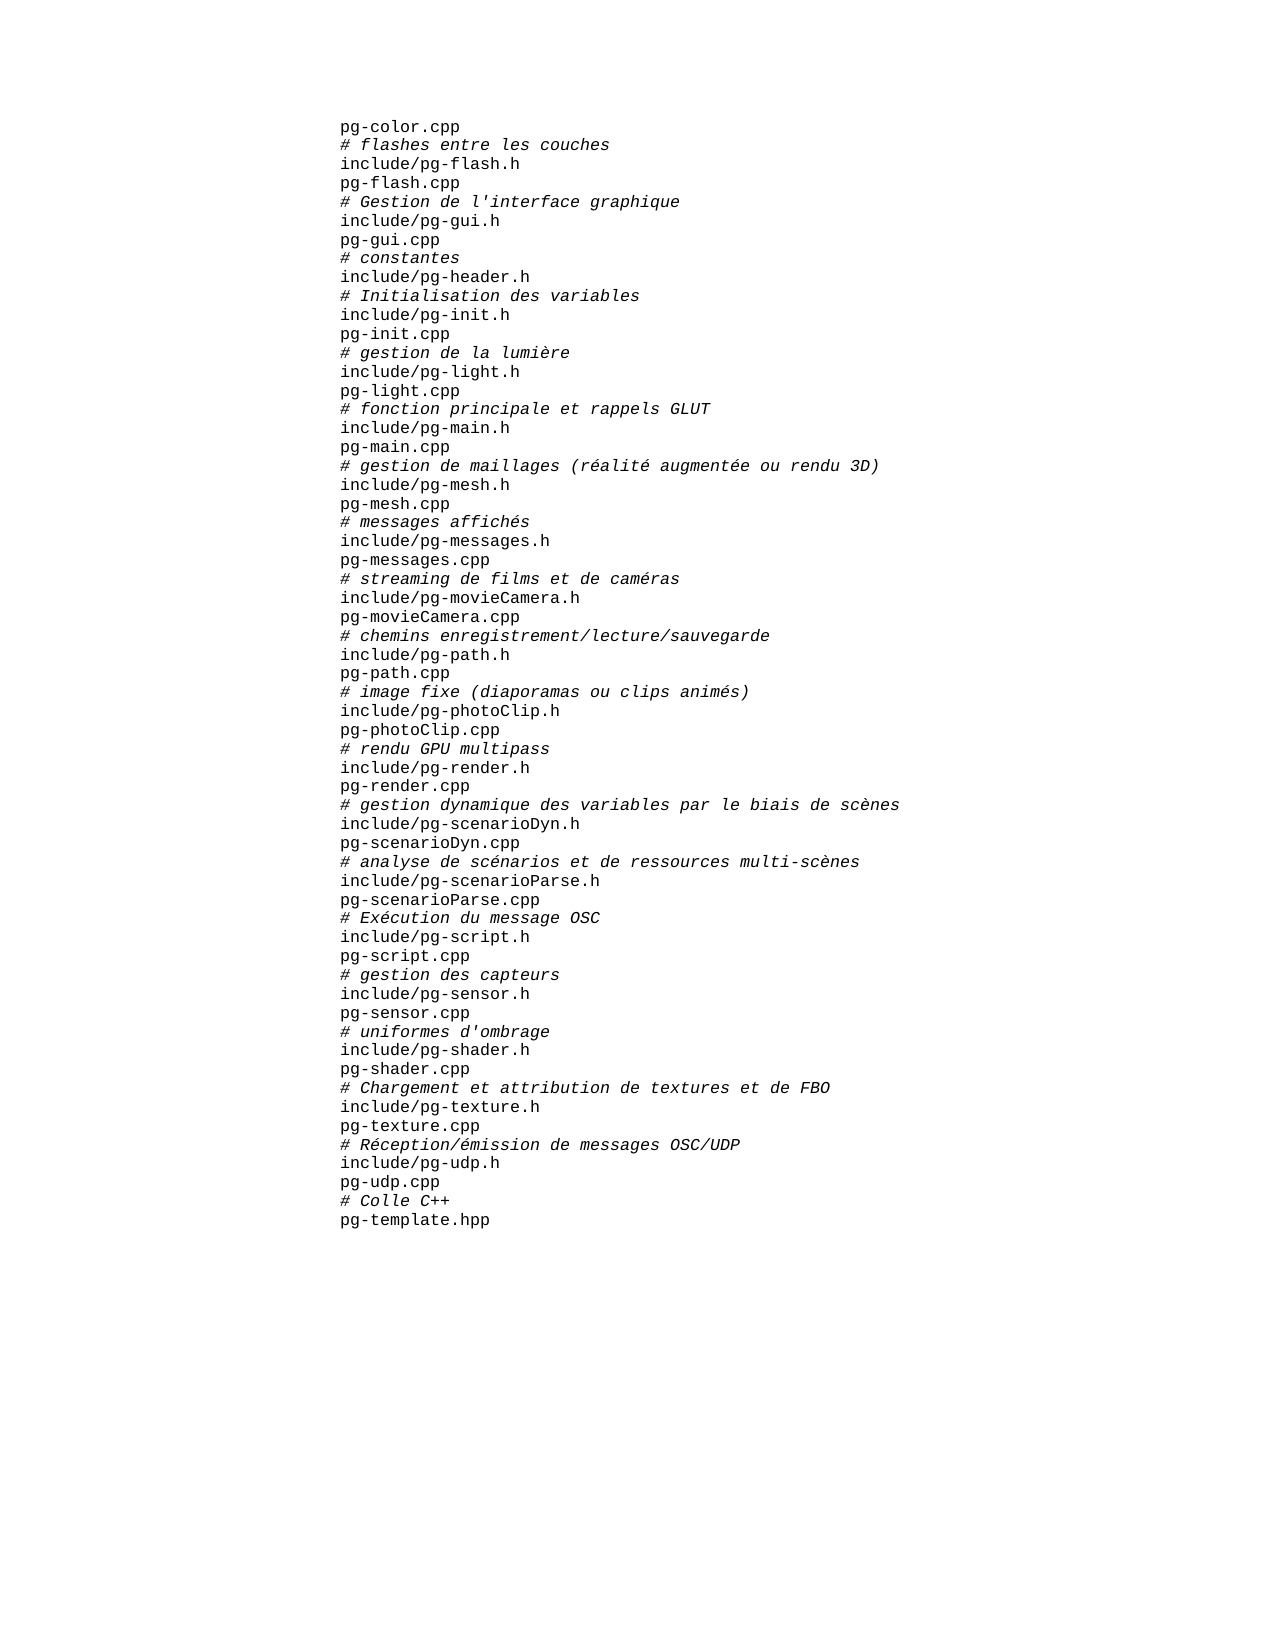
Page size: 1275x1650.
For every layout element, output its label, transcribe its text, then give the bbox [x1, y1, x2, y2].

text # gestion de maillages (réalité augmentée ou rendu 3D) [340, 457, 1157, 476]
text pg-sensor.cpp [340, 1004, 1157, 1023]
text pg-light.cpp [340, 382, 1157, 401]
text pg-shader.cpp [340, 1061, 1157, 1080]
text include/pg-photoClip.h [340, 703, 1157, 721]
text # gestion dynamique des variables par le biais de scènes [340, 797, 1157, 816]
text # Colle C++ [340, 1193, 1157, 1212]
text # Chargement et attribution de textures et de FBO [340, 1080, 1157, 1098]
text include/pg-udp.h [340, 1155, 1157, 1174]
text include/pg-path.h [340, 646, 1157, 665]
text include/pg-mesh.h [340, 476, 1157, 495]
text include/pg-header.h [340, 269, 1157, 288]
text # image fixe (diaporamas ou clips animés) [340, 684, 1157, 703]
text # Initialisation des variables [340, 288, 1157, 307]
text include/pg-scenarioDyn.h [340, 816, 1157, 834]
text include/pg-script.h [340, 929, 1157, 948]
text pg-mesh.cpp [340, 495, 1157, 514]
text # gestion de la lumière [340, 344, 1157, 363]
text # streaming de films et de caméras [340, 571, 1157, 589]
text pg-gui.cpp [340, 231, 1157, 250]
text include/pg-main.h [340, 420, 1157, 439]
text include/pg-sensor.h [340, 985, 1157, 1004]
text # rendu GPU multipass [340, 740, 1157, 759]
text pg-template.hpp [340, 1212, 1157, 1231]
text pg-script.cpp [340, 948, 1157, 967]
text include/pg-init.h [340, 307, 1157, 326]
text include/pg-flash.h [340, 156, 1157, 175]
text pg-texture.cpp [340, 1117, 1157, 1136]
text include/pg-messages.h [340, 533, 1157, 552]
text # fonction principale et rappels GLUT [340, 401, 1157, 420]
text # Exécution du message OSC [340, 910, 1157, 929]
text # flashes entre les couches [340, 137, 1157, 156]
text # Gestion de l'interface graphique [340, 193, 1157, 212]
text # analyse de scénarios et de ressources multi-scènes [340, 853, 1157, 872]
text include/pg-gui.h [340, 212, 1157, 231]
text include/pg-texture.h [340, 1098, 1157, 1117]
text pg-photoClip.cpp [340, 721, 1157, 740]
text pg-render.cpp [340, 778, 1157, 797]
text # chemins enregistrement/lecture/sauvegarde [340, 627, 1157, 646]
text include/pg-scenarioParse.h [340, 872, 1157, 891]
text include/pg-shader.h [340, 1042, 1157, 1061]
text pg-main.cpp [340, 439, 1157, 457]
text pg-scenarioDyn.cpp [340, 834, 1157, 853]
text include/pg-render.h [340, 759, 1157, 778]
text include/pg-light.h [340, 363, 1157, 382]
text pg-messages.cpp [340, 552, 1157, 571]
text # messages affichés [340, 514, 1157, 533]
text # uniformes d'ombrage [340, 1023, 1157, 1042]
text pg-color.cpp [340, 118, 1157, 137]
text pg-movieCamera.cpp [340, 608, 1157, 627]
text pg-init.cpp [340, 326, 1157, 344]
text pg-flash.cpp [340, 175, 1157, 193]
text pg-scenarioParse.cpp [340, 891, 1157, 910]
text pg-udp.cpp [340, 1174, 1157, 1193]
text include/pg-movieCamera.h [340, 589, 1157, 608]
text # gestion des capteurs [340, 967, 1157, 985]
text # constantes [340, 250, 1157, 269]
text pg-path.cpp [340, 665, 1157, 684]
text # Réception/émission de messages OSC/UDP [340, 1136, 1157, 1155]
